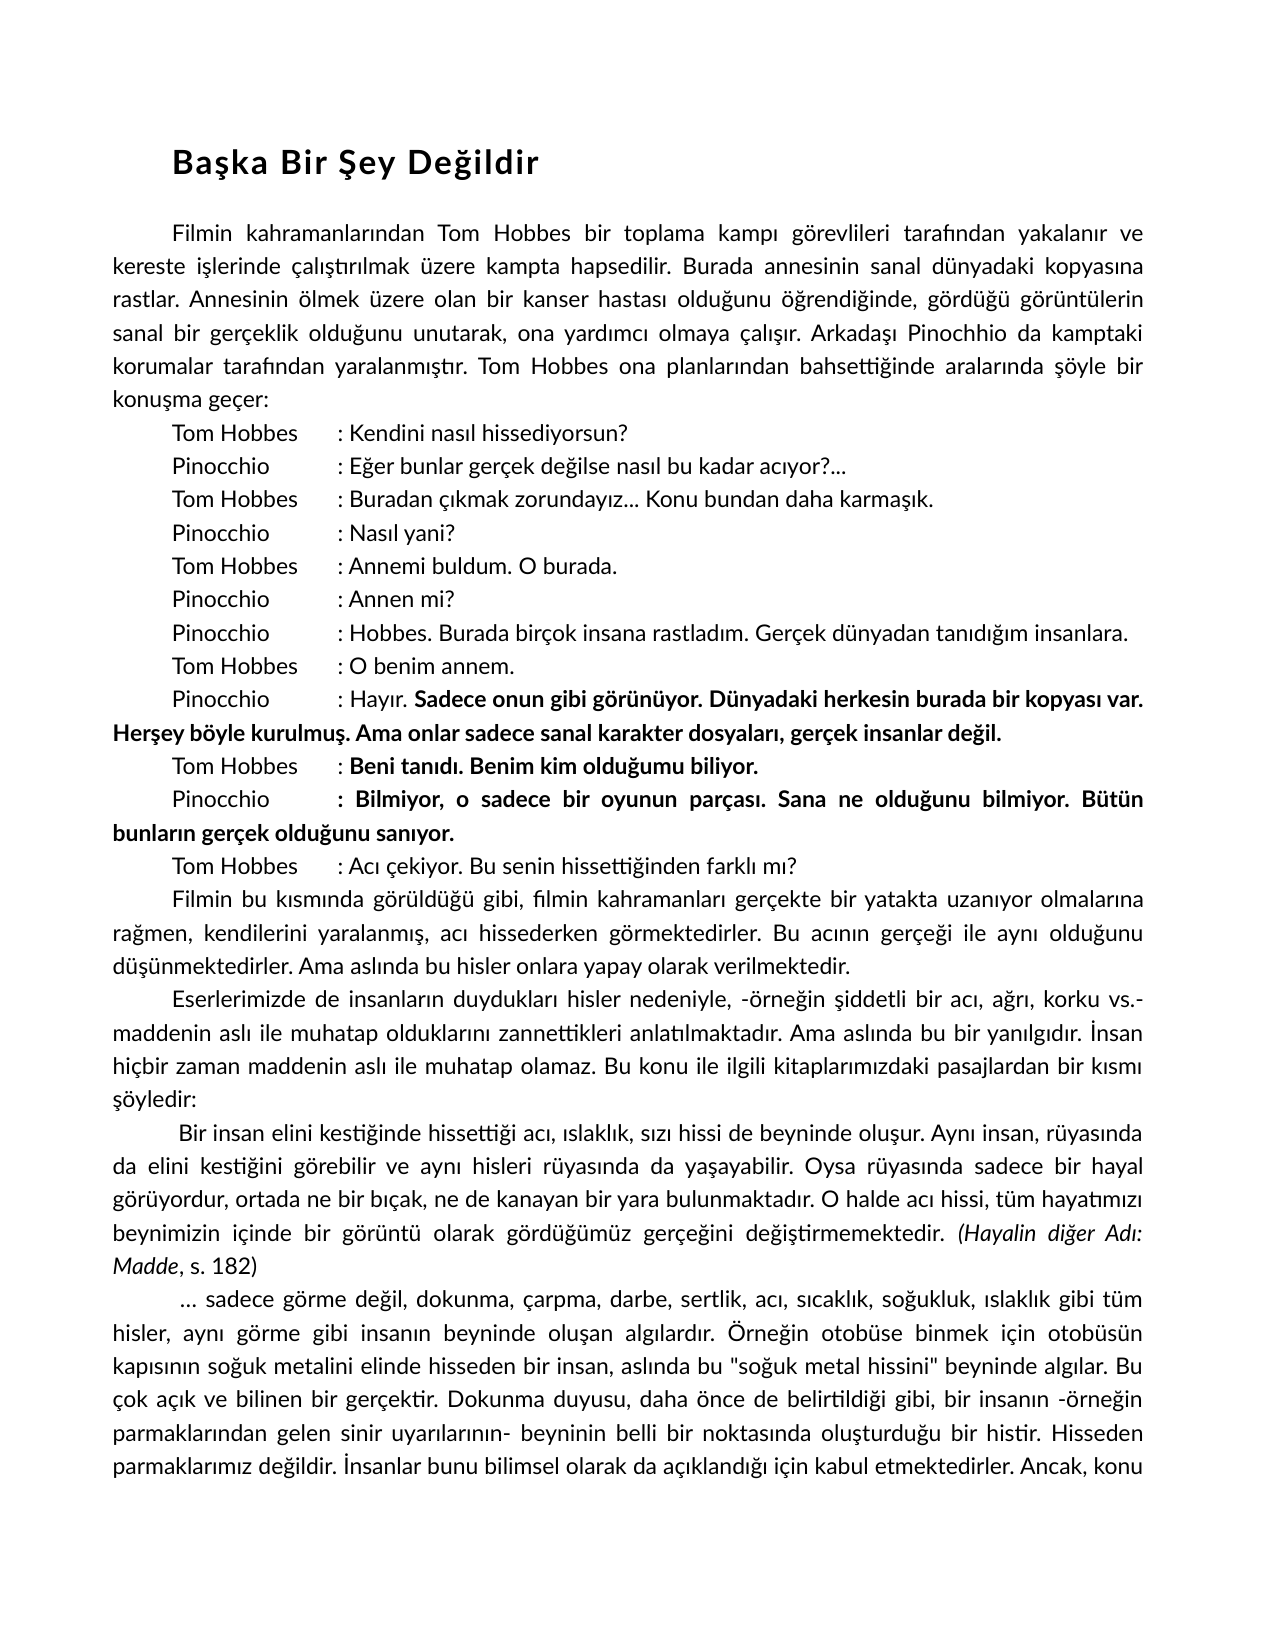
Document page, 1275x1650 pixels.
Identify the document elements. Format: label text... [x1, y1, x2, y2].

text Pinocchio : Nasıl yani? [112, 514, 1145, 548]
text Pinocchio : Eğer bunlar gerçek değilse nasıl bu kadar acıyor?... [112, 448, 1145, 481]
text Tom Hobbes : O benim annem. [112, 648, 1145, 681]
text Pinocchio : Hobbes. Burada birçok insana rastladım. Gerçek dünyadan tanıdığım insanlara. [112, 614, 1145, 648]
text Filmin bu kısmında görüldüğü gibi, filmin kahramanları gerçekte bir yatakta uzanıyor olmalarına rağmen, kendilerini yaralanmış, acı hissederken görmektedirler. Bu acının gerçeği ile aynı olduğunu düşünmektedirler. Ama aslında bu hisler onlara yapay olarak verilmektedir. [112, 881, 1145, 981]
text Eserlerimizde de insanların duydukları hisler nedeniyle, -örneğin şiddetli bir acı, ağrı, korku vs.- maddenin aslı ile muhatap olduklarını zannettikleri anlatılmaktadır. Ama aslında bu bir yanılgıdır. İnsan hiçbir zaman maddenin aslı ile muhatap olamaz. Bu konu ile ilgili kitaplarımızdaki pasajlardan bir kısmı şöyledir: [112, 981, 1145, 1114]
text Başka Bir Şey Değildir [112, 148, 1145, 181]
text Tom Hobbes : Beni tanıdı. Benim kim olduğumu biliyor. [112, 748, 1145, 781]
text Pinocchio : Bilmiyor, o sadece bir oyunun parçası. Sana ne olduğunu bilmiyor. Bütün bunların gerçek olduğunu sanıyor. [112, 781, 1145, 848]
text Pinocchio : Annen mi? [112, 581, 1145, 614]
text Tom Hobbes : Buradan çıkmak zorundayız... Konu bundan daha karmaşık. [112, 481, 1145, 514]
text Filmin kahramanlarından Tom Hobbes bir toplama kampı görevlileri tarafından yakalanır ve kereste işlerinde çalıştırılmak üzere kampta hapsedilir. Burada annesinin sanal dünyadaki kopyasına rastlar. Annesinin ölmek üzere olan bir kanser hastası olduğunu öğrendiğinde, gördüğü görüntülerin sanal bir gerçeklik olduğunu unutarak, ona yardımcı olmaya çalışır. Arkadaşı Pinochhio da kamptaki korumalar tarafından yaralanmıştır. Tom Hobbes ona planlarından bahsettiğinde aralarında şöyle bir konuşma geçer: [112, 214, 1145, 414]
text Tom Hobbes : Annemi buldum. O burada. [112, 548, 1145, 581]
text Tom Hobbes : Acı çekiyor. Bu senin hissettiğinden farklı mı? [112, 848, 1145, 881]
text Bir insan elini kestiğinde hissettiği acı, ıslaklık, sızı hissi de beyninde oluşur. Aynı insan, rüyasında da elini kestiğini görebilir ve aynı hisleri rüyasında da yaşayabilir. Oysa rüyasında sadece bir hayal görüyordur, ortada ne bir bıçak, ne de kanayan bir yara bulunmaktadır. O halde acı hissi, tüm hayatımızı beynimizin içinde bir görüntü olarak gördüğümüz gerçeğini değiştirmemektedir. (Hayalin diğer Adı: Madde, s. 182) [112, 1114, 1145, 1281]
text Pinocchio : Hayır. Sadece onun gibi görünüyor. Dünyadaki herkesin burada bir kopyası var. Herşey böyle kurulmuş. Ama onlar sadece sanal karakter dosyaları, gerçek insanlar değil. [112, 681, 1145, 748]
text Tom Hobbes : Kendini nasıl hissediyorsun? [112, 414, 1145, 448]
text … sadece görme değil, dokunma, çarpma, darbe, sertlik, acı, sıcaklık, soğukluk, ıslaklık gibi tüm hisler, aynı görme gibi insanın beyninde oluşan algılardır. Örneğin otobüse binmek için otobüsün kapısının soğuk metalini elinde hisseden bir insan, aslında bu "soğuk metal hissini" beyninde algılar. Bu çok açık ve bilinen bir gerçektir. Dokunma duyusu, daha önce de belirtildiği gibi, bir insanın -örneğin parmaklarından gelen sinir uyarılarının- beyninin belli bir noktasında oluşturduğu bir histir. Hisseden parmaklarımız değildir. İnsanlar bunu bilimsel olarak da açıklandığı için kabul etmektedirler. Ancak, konu [112, 1281, 1145, 1481]
